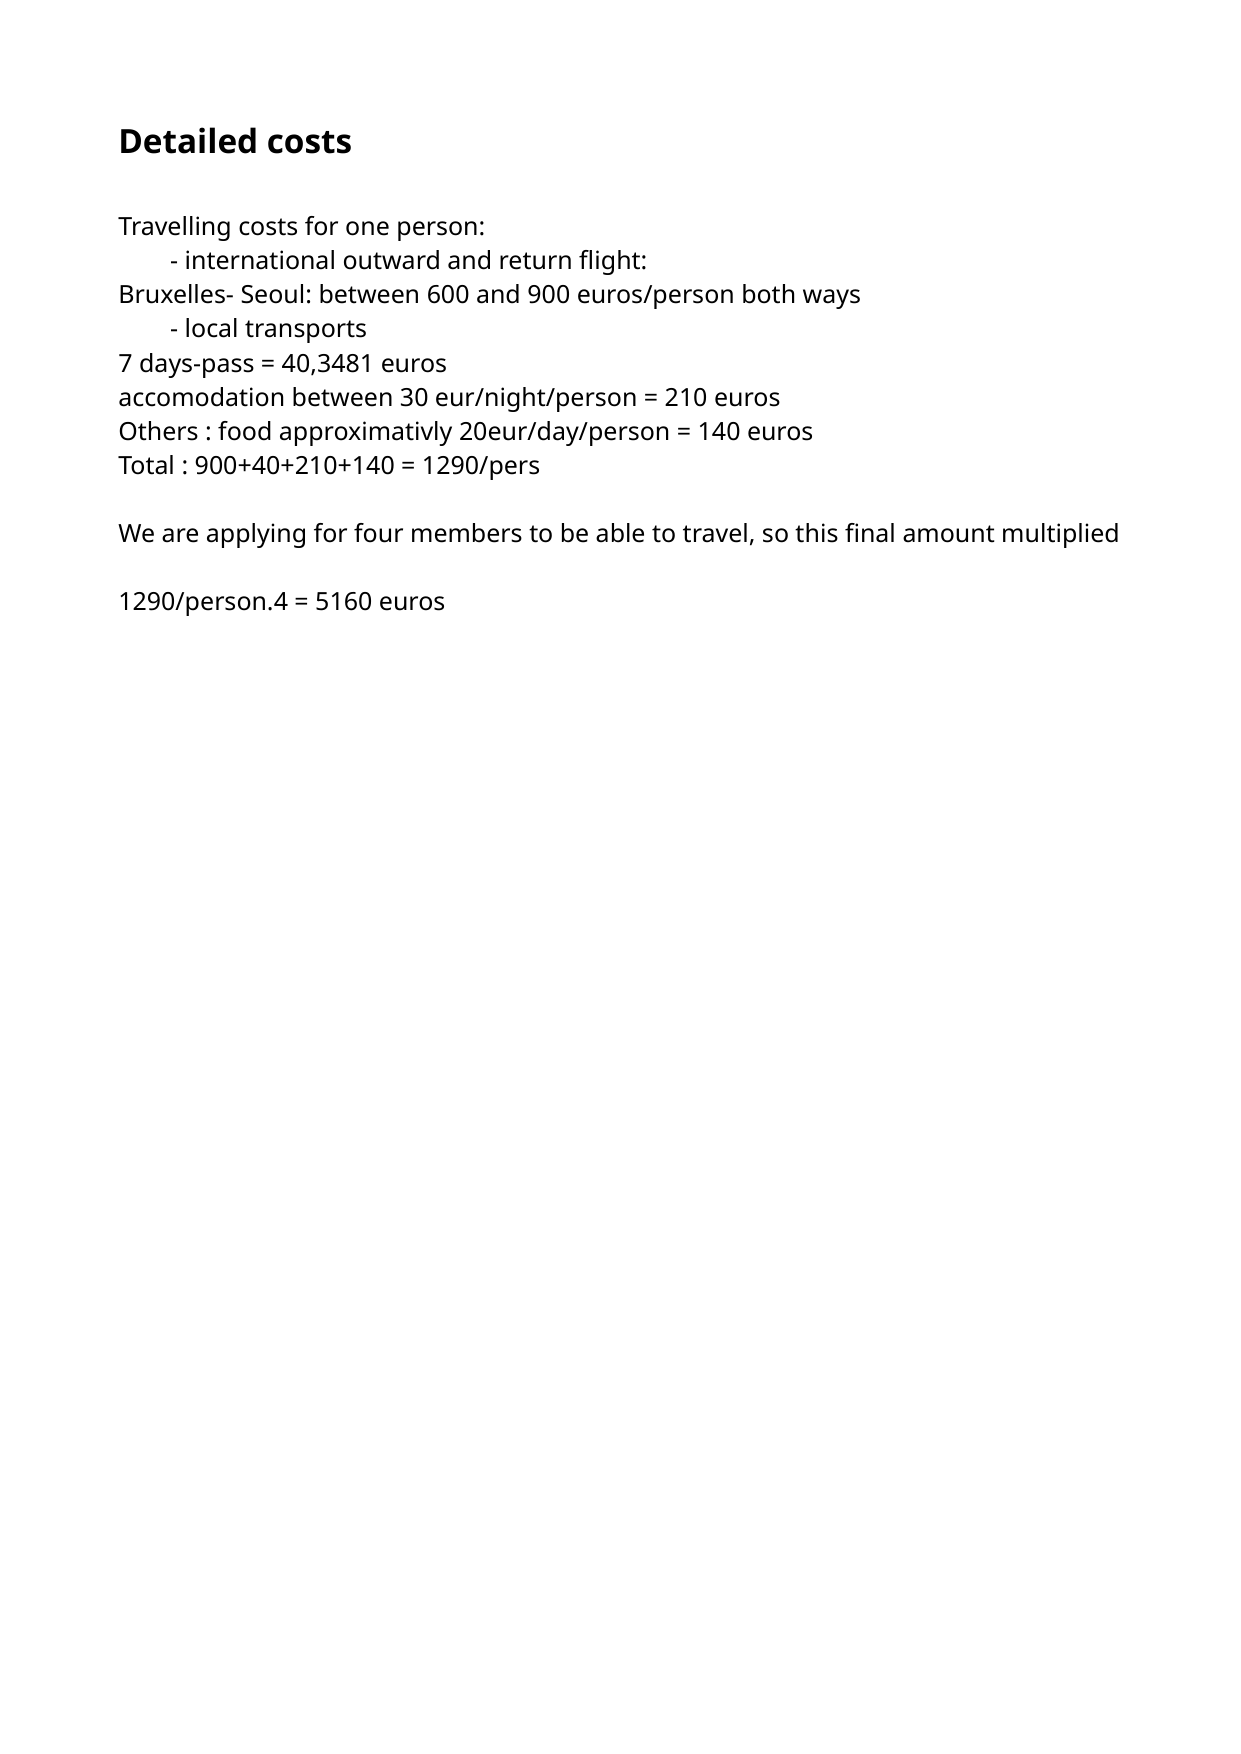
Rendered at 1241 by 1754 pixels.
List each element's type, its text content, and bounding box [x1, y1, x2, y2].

text Travelling costs for one person: [118, 209, 1122, 243]
text accomodation between 30 eur/night/person = 210 euros [118, 379, 1122, 413]
text Others : food approximativly 20eur/day/person = 140 euros [118, 413, 1122, 447]
text - international outward and return flight: [118, 243, 1122, 277]
text Total : 900+40+210+140 = 1290/pers [118, 447, 1122, 481]
text Detailed costs [118, 118, 1122, 163]
text Bruxelles- Seoul: between 600 and 900 euros/person both ways [118, 277, 1122, 311]
text We are applying for four members to be able to travel, so this final amount multiplied [118, 516, 1122, 549]
text - local transports [118, 311, 1122, 345]
text 1290/person.4 = 5160 euros [118, 584, 1122, 618]
text 7 days-pass = 40,3481 euros [118, 345, 1122, 379]
